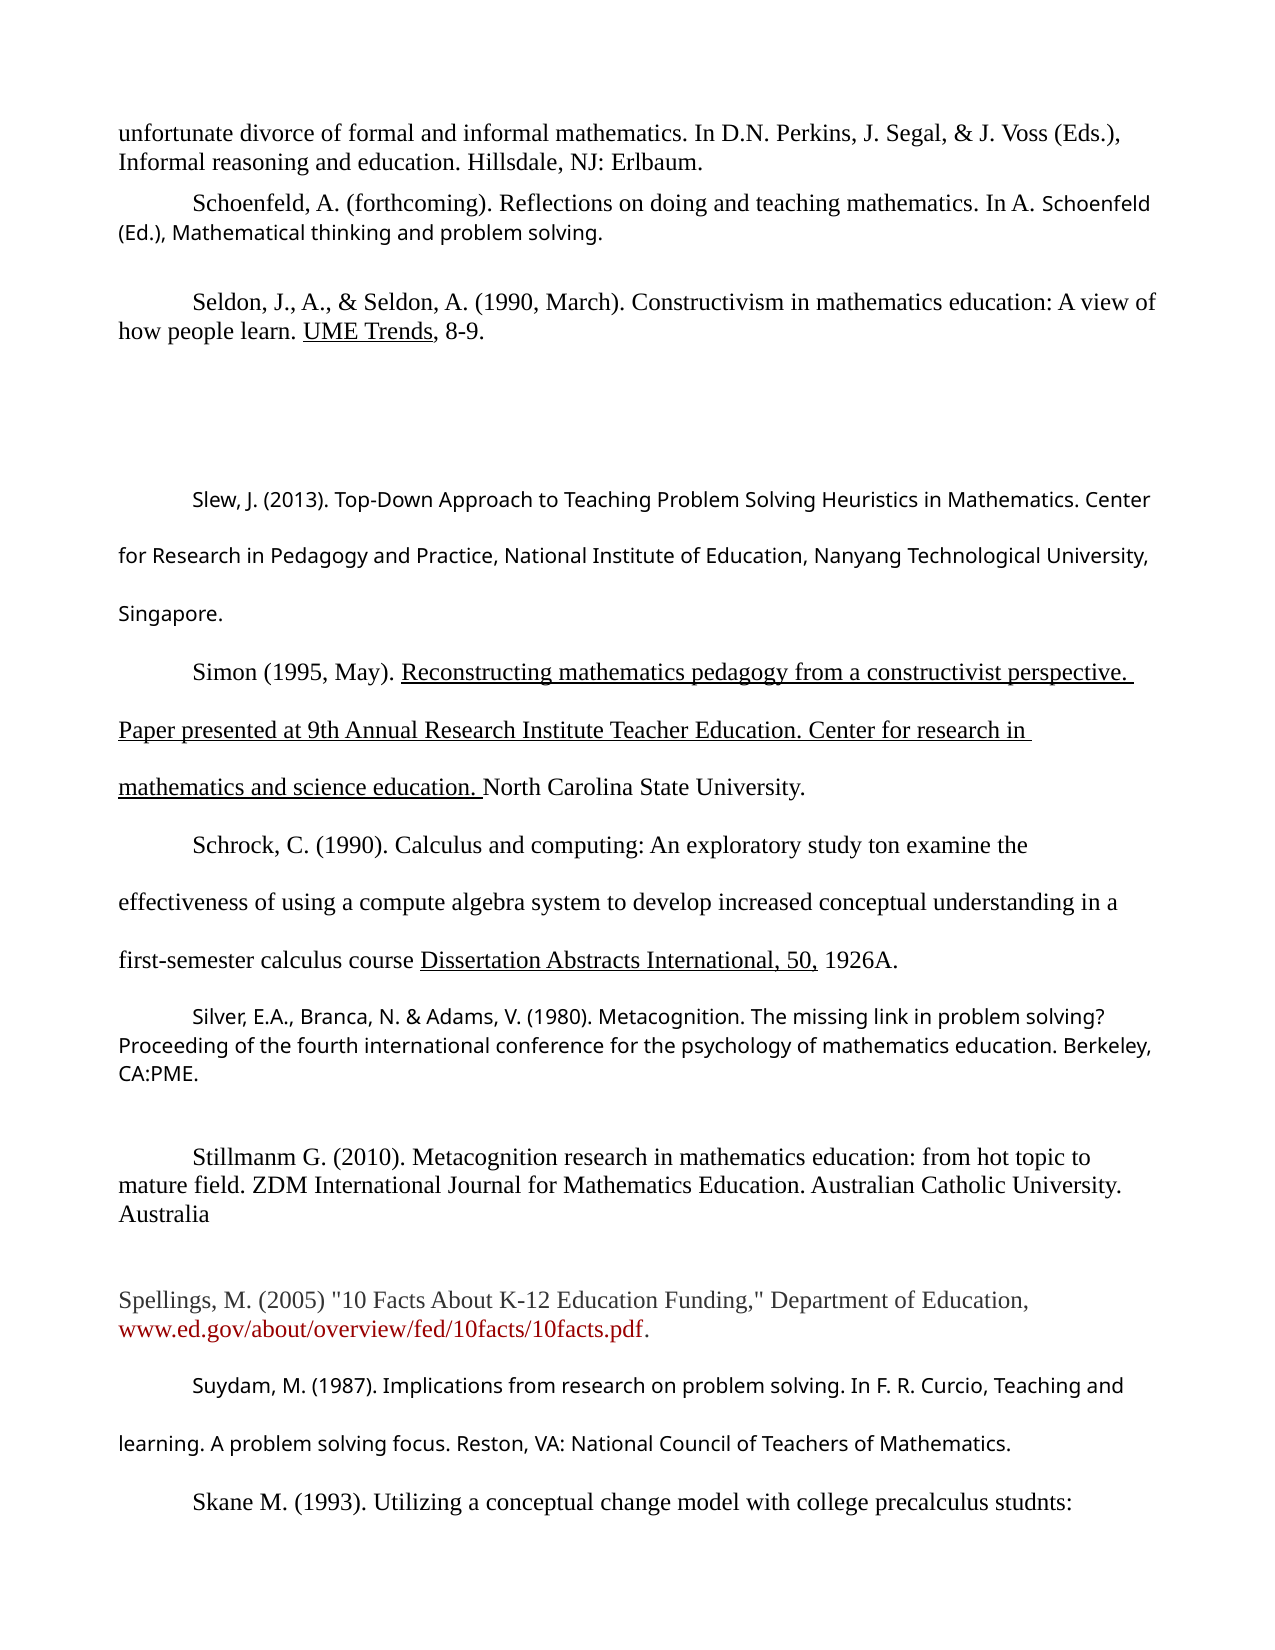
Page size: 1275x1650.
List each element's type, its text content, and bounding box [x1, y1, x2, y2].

text Stillmanm G. (2010). Metacognition research in mathematics education: from hot topic to mature field. ZDM International Journal for Mathematics Education. Australian Catholic University. Australia [118, 1142, 1157, 1228]
text Suydam, M. (1987). Implications from research on problem solving. In F. R. Curcio, Teaching and learning. A problem solving focus. Reston, VA: National Council of Teachers of Mathematics. [118, 1372, 1157, 1458]
text unfortunate divorce of formal and informal mathematics. In D.N. Perkins, J. Segal, & J. Voss (Eds.), Informal reasoning and education. Hillsdale, NJ: Erlbaum. [118, 118, 1157, 176]
text Silver, E.A., Branca, N. & Adams, V. (1980). Metacognition. The missing link in problem solving? Proceeding of the fourth international conference for the psychology of mathematics education. Berkeley, CA:PME. [118, 1002, 1157, 1088]
text Simon (1995, May). Reconstructing mathematics pedagogy from a constructivist perspective. Paper presented at 9th Annual Research Institute Teacher Education. Center for research in mathematics and science education. North Carolina State University. [118, 657, 1157, 801]
text Schrock, C. (1990). Calculus and computing: An exploratory study ton examine the effectiveness of using a compute algebra system to develop increased conceptual understanding in a first-semester calculus course Dissertation Abstracts International, 50, 1926A. [118, 830, 1157, 974]
text Schoenfeld, A. (forthcoming). Reflections on doing and teaching mathematics. In A. Schoenfeld (Ed.), Mathematical thinking and problem solving. [118, 188, 1157, 246]
text Spellings, M. (2005) "10 Facts About K-12 Education Funding," Department of Education, www.ed.gov/about/overview/fed/10facts/10facts.pdf. [118, 1285, 1157, 1343]
text Skane M. (1993). Utilizing a conceptual change model with college precalculus studnts: [118, 1487, 1157, 1516]
text Seldon, J., A., & Seldon, A. (1990, March). Constructivism in mathematics education: A view of how people learn. UME Trends, 8-9. [118, 287, 1157, 345]
text Slew, J. (2013). Top-Down Approach to Teaching Problem Solving Heuristics in Mathematics. Center for Research in Pedagogy and Practice, National Institute of Education, Nanyang Technological University, Singapore. [118, 485, 1157, 628]
